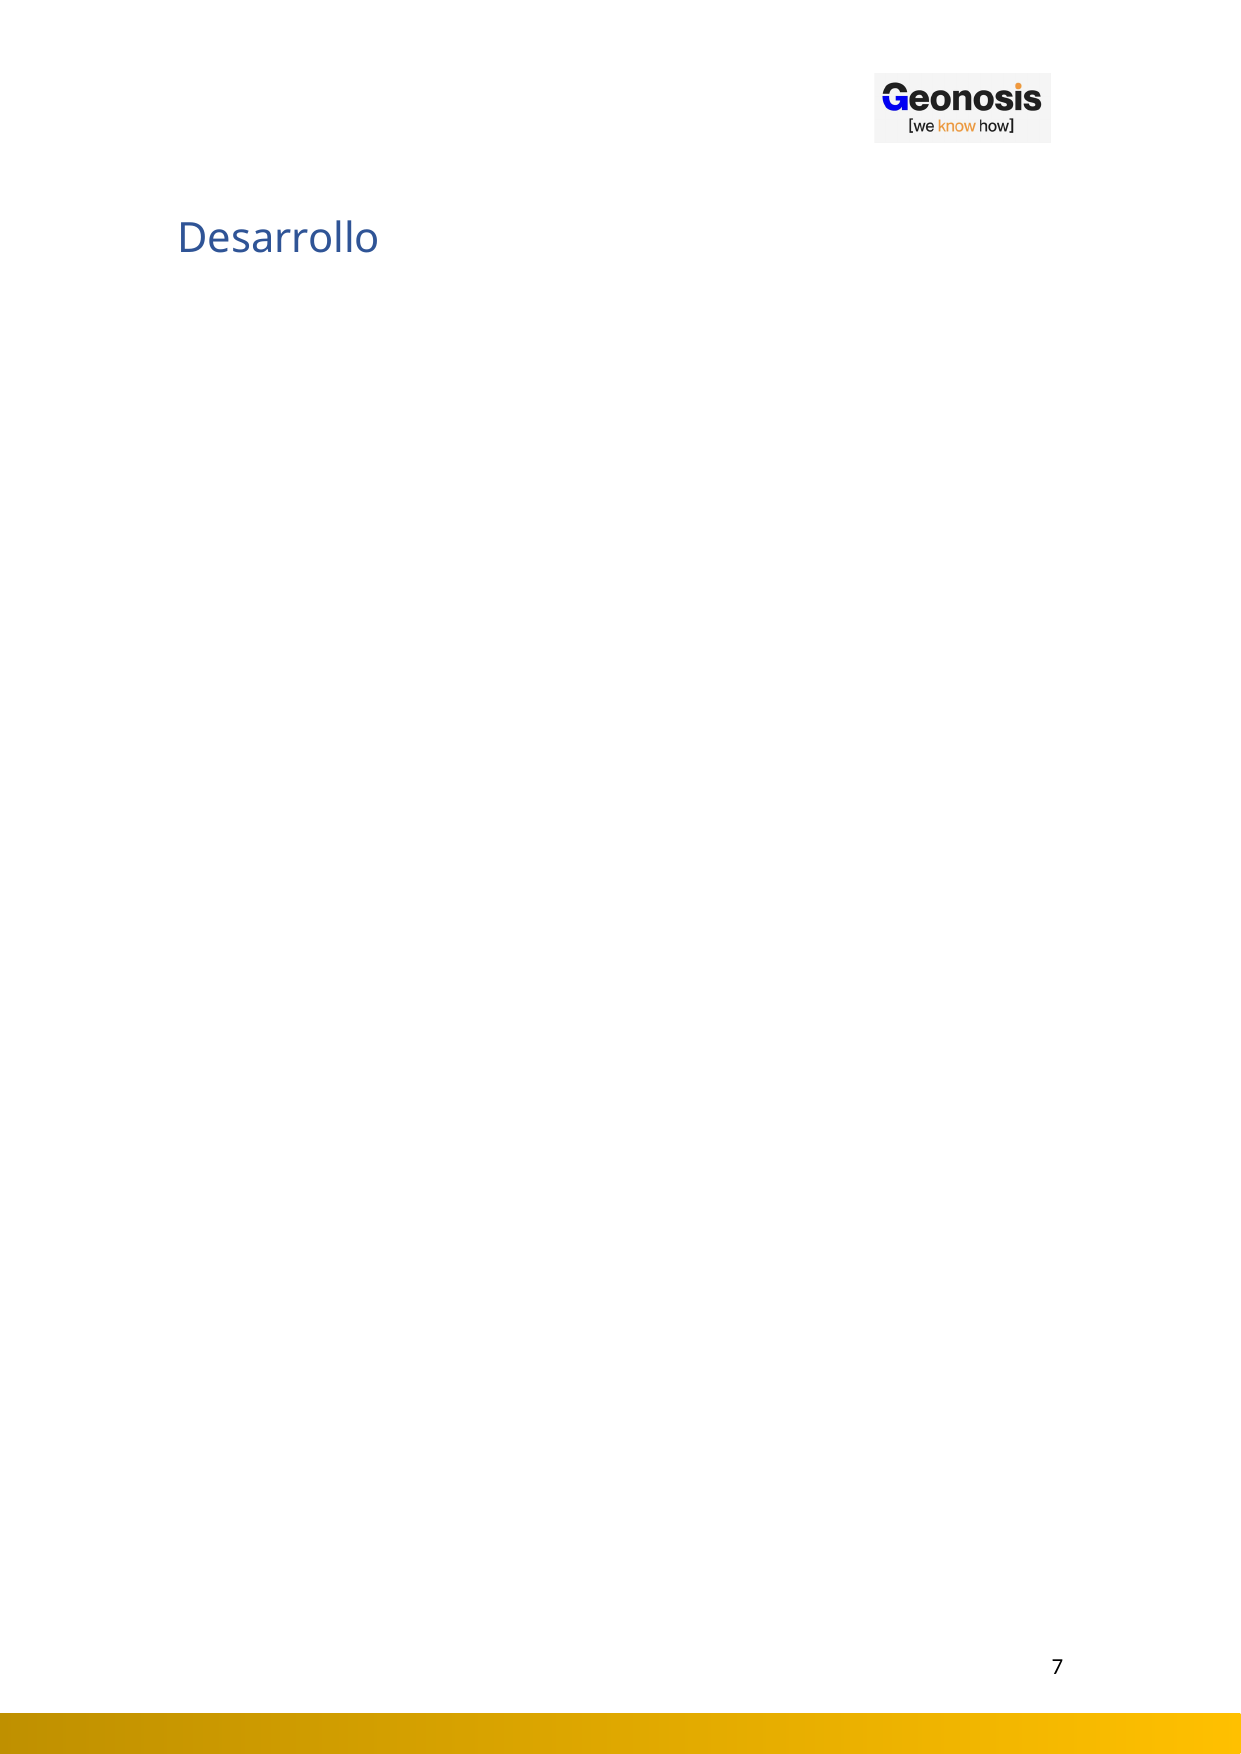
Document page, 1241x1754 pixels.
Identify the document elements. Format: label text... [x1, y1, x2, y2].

subtitle Desarrollo [177, 208, 1063, 264]
picture [874, 73, 1051, 143]
